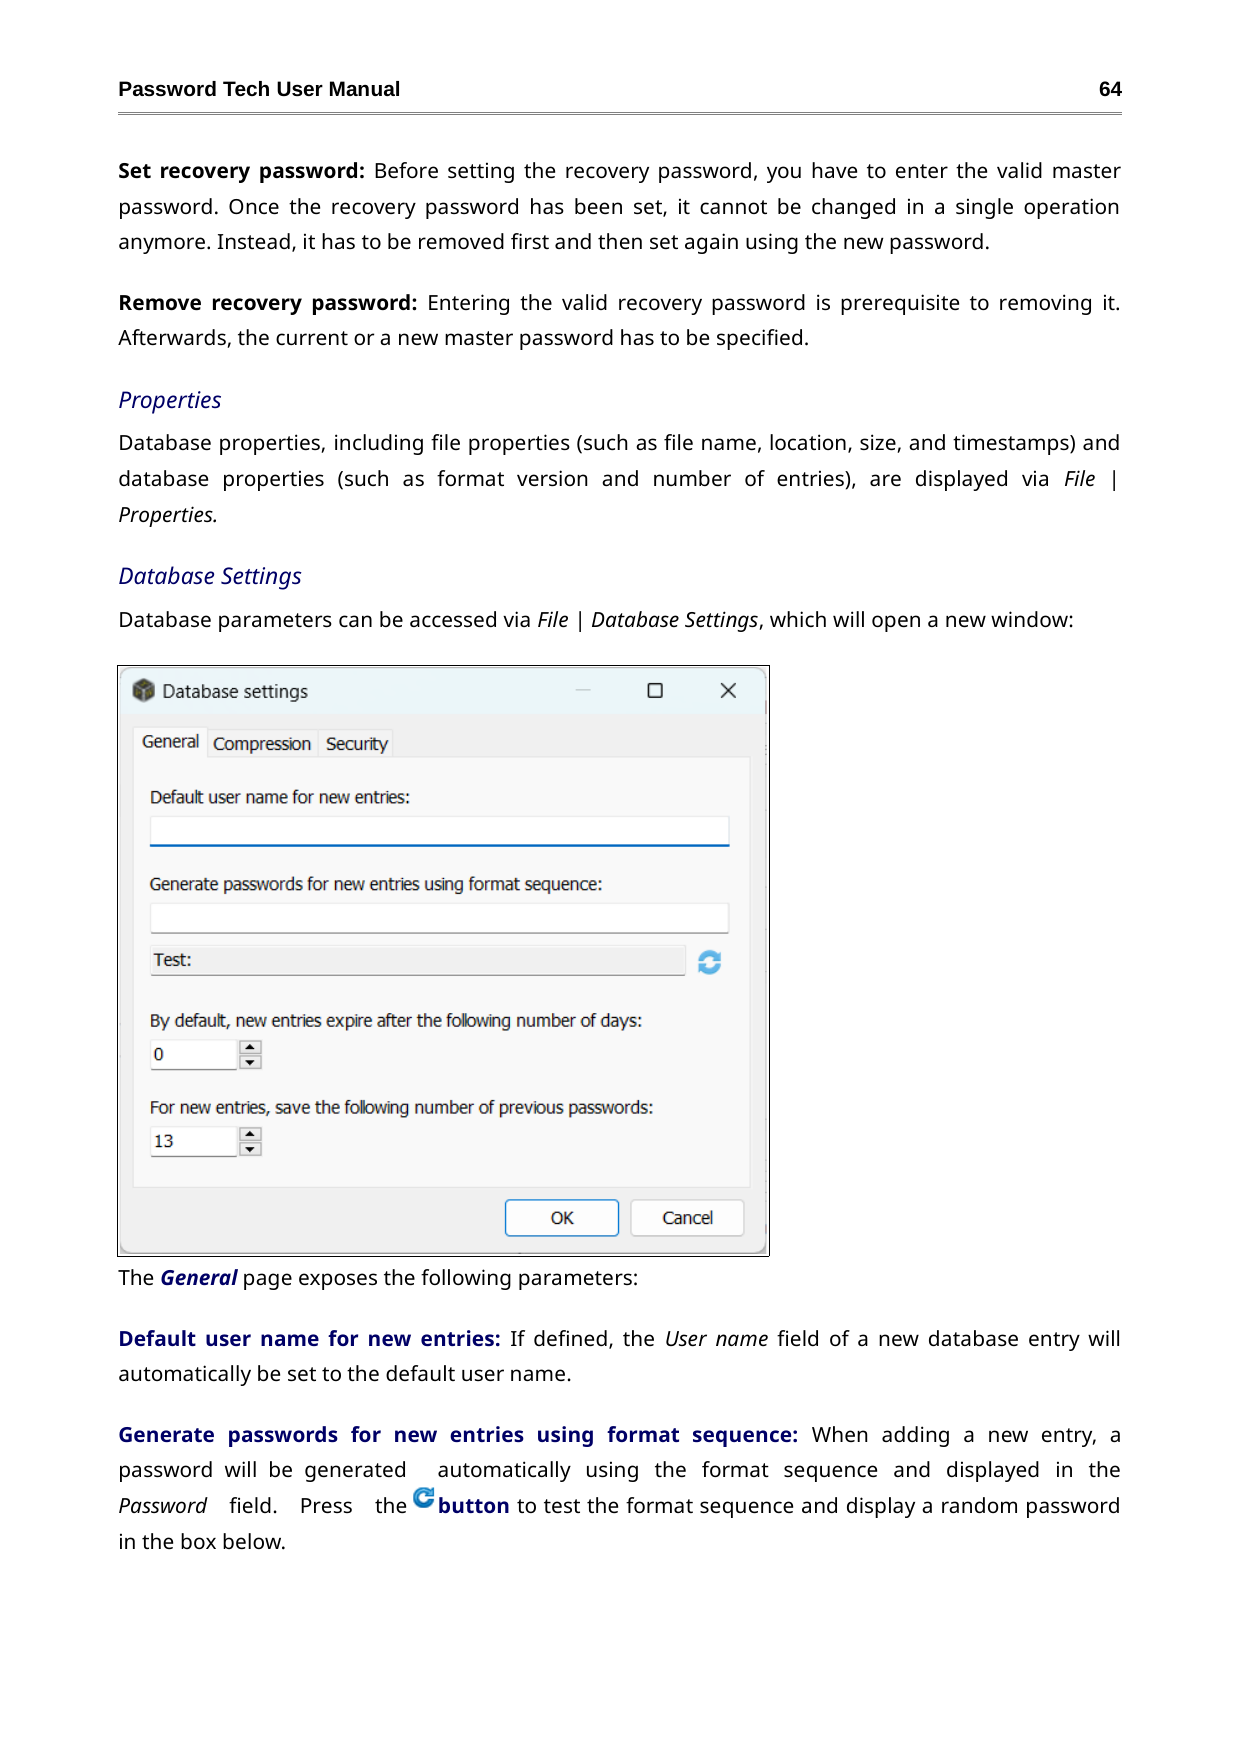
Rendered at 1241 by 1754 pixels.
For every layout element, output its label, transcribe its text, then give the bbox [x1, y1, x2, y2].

subtitle Properties [118, 384, 1122, 415]
text Database properties, including file properties (such as file name, location, size, and timestamps) and database properties (such as format version and number of entries), are displayed via File | Properties. [118, 428, 1122, 528]
text Default user name for new entries: If defined, the User name field of a new database entry will automatically be set to the default user name. [118, 1324, 1122, 1388]
text Set recovery password: Before setting the recovery password, you have to enter the valid master password. Once the recovery password has been set, it cannot be changed in a single operation anymore. Instead, it has to be removed first and then set again using the new password. [118, 156, 1122, 256]
picture [119, 667, 767, 1254]
subtitle Database Settings [118, 560, 1122, 591]
text Remove recovery password: Entering the valid recovery password is prerequisite to removing it. Afterwards, the current or a new master password has to be specified. [118, 288, 1122, 352]
text Generate passwords for new entries using format sequence: When adding a new entry, a password will be generated automatically using the format sequence and displayed in the Password field. Press the button to test the format sequence and display a random password in the box below. [118, 1420, 1122, 1555]
text Database parameters can be accessed via File | Database Settings, which will open a new window: [118, 604, 1122, 633]
picture [407, 1480, 438, 1513]
text The General page exposes the following parameters: [118, 665, 1122, 1292]
